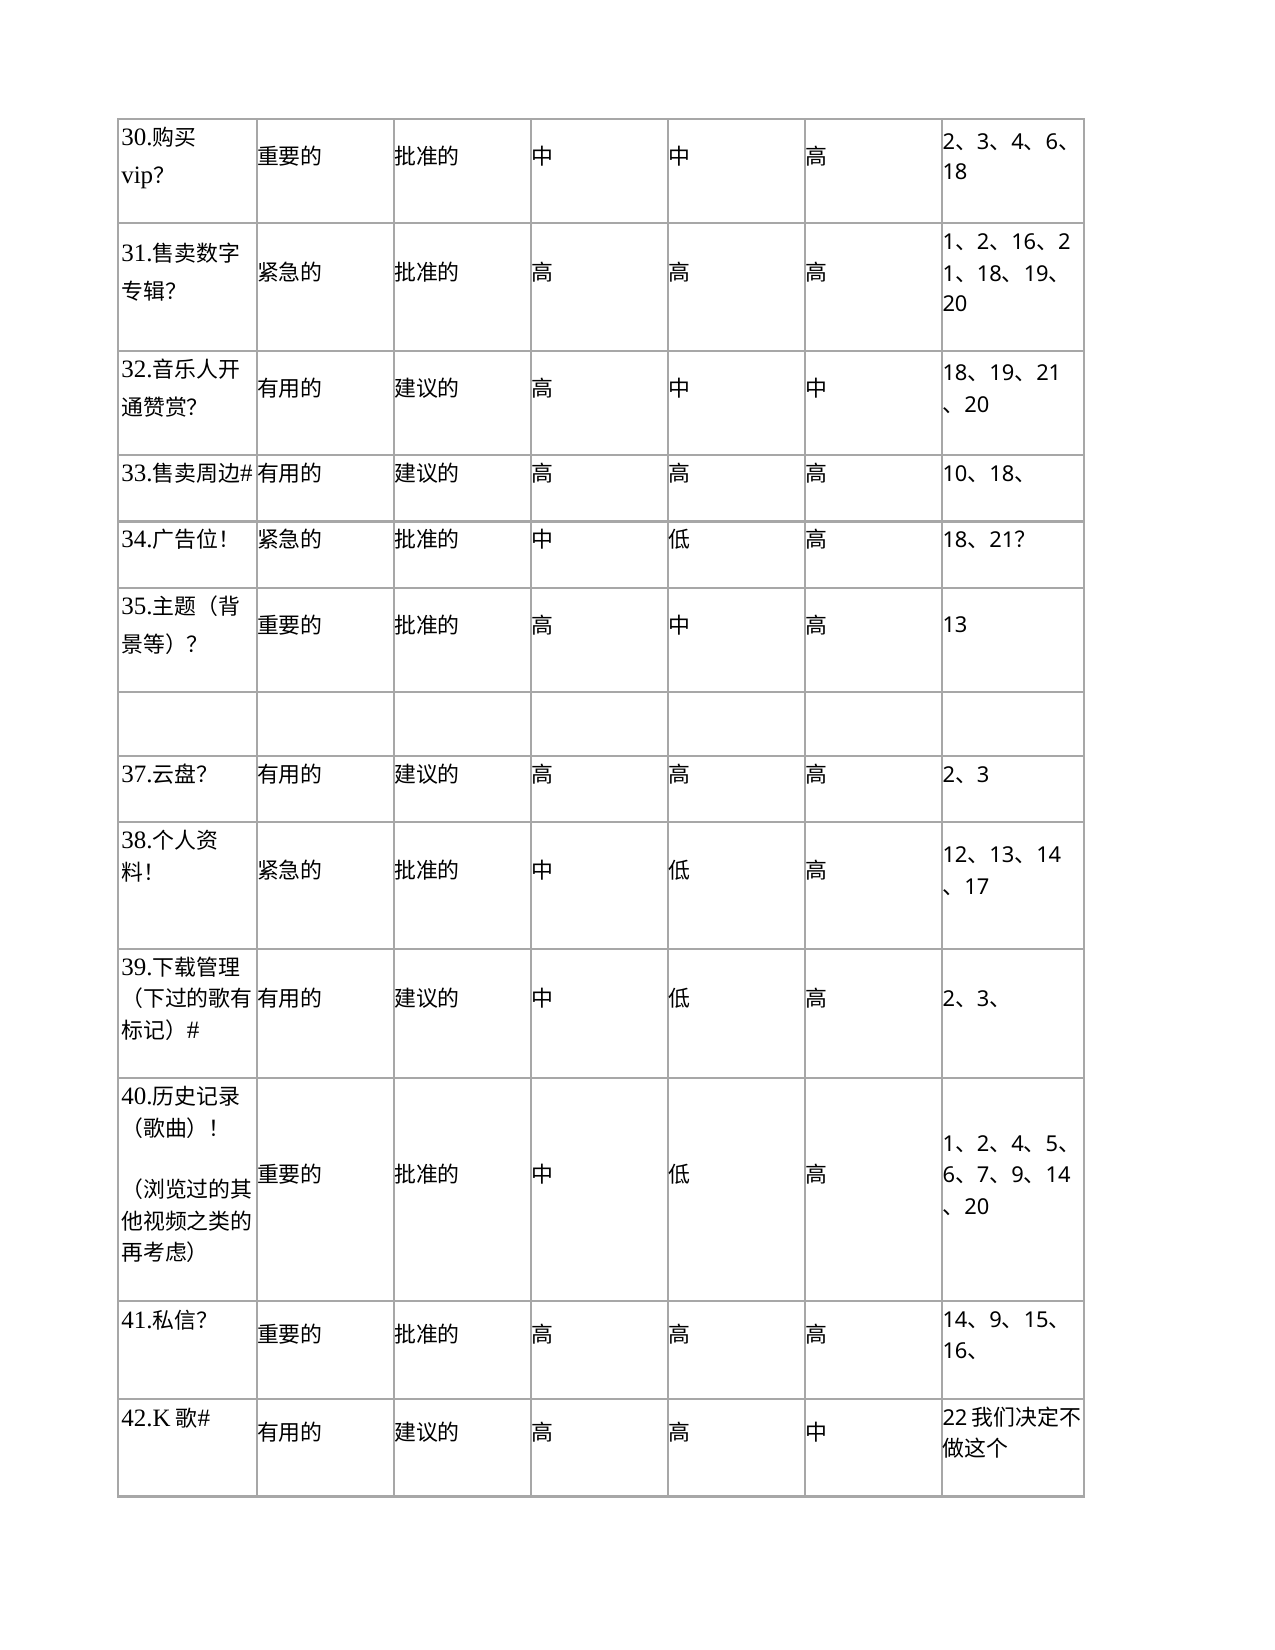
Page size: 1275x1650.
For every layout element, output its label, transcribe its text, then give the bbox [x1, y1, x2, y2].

table_cell 41.私信？ [119, 1302, 256, 1397]
table_cell 13 [943, 589, 1083, 691]
table_cell 高 [806, 523, 941, 587]
table_cell 高 [806, 823, 941, 948]
table_cell 批准的 [395, 823, 530, 948]
table_cell 高 [532, 589, 667, 691]
table_cell 批准的 [395, 224, 530, 350]
table_cell 中 [532, 1079, 667, 1299]
table_cell 31.售卖数字专辑？ [119, 224, 256, 350]
table_cell 2、3、4、6、18 [943, 120, 1083, 222]
table_cell 有用的 [258, 757, 393, 821]
table_cell 高 [669, 224, 804, 350]
table_cell 重要的 [258, 1302, 393, 1397]
table_cell 高 [806, 950, 941, 1077]
table_cell [532, 693, 667, 755]
table_cell 高 [669, 757, 804, 821]
table_cell 批准的 [395, 589, 530, 691]
table_cell 12、13、14、17 [943, 823, 1083, 948]
table_cell 高 [806, 224, 941, 350]
table_cell [119, 693, 256, 755]
table_cell 22我们决定不做这个 [943, 1400, 1083, 1495]
table_cell 中 [532, 950, 667, 1077]
table_cell 高 [806, 1302, 941, 1397]
table_cell 重要的 [258, 1079, 393, 1299]
table_cell 1、2、16、21、18、19、20 [943, 224, 1083, 350]
table_cell 有用的 [258, 1400, 393, 1495]
table_cell 中 [806, 1400, 941, 1495]
table_cell 高 [669, 456, 804, 520]
table_cell 2、3 [943, 757, 1083, 821]
table_cell 批准的 [395, 1302, 530, 1397]
table_cell 高 [669, 1302, 804, 1397]
table_cell 中 [669, 589, 804, 691]
table_cell 中 [669, 120, 804, 222]
table_cell 中 [532, 120, 667, 222]
table_cell 高 [532, 224, 667, 350]
table_cell 有用的 [258, 456, 393, 520]
table_cell 重要的 [258, 589, 393, 691]
table_cell 35.主题（背景等）？ [119, 589, 256, 691]
table_cell 中 [669, 352, 804, 454]
table_cell 42.K歌# [119, 1400, 256, 1495]
table_cell 高 [806, 1079, 941, 1299]
table_cell 10、18、 [943, 456, 1083, 520]
table_cell 中 [806, 352, 941, 454]
table_cell [806, 693, 941, 755]
table_cell 低 [669, 823, 804, 948]
table_cell 33.售卖周边# [119, 456, 256, 520]
table_cell 2、3、 [943, 950, 1083, 1077]
table_cell 1、2、4、5、6、7、9、14、20 [943, 1079, 1083, 1299]
table_cell 高 [532, 1302, 667, 1397]
table_cell 批准的 [395, 120, 530, 222]
table_cell 30.购买vip？ [119, 120, 256, 222]
table_cell 18、21？ [943, 523, 1083, 587]
table_cell 高 [806, 757, 941, 821]
table_cell 有用的 [258, 950, 393, 1077]
table_cell 高 [806, 456, 941, 520]
table_cell 14、9、15、16、 [943, 1302, 1083, 1397]
table_cell 高 [532, 456, 667, 520]
table_cell 建议的 [395, 1400, 530, 1495]
table_cell [258, 693, 393, 755]
table_cell 低 [669, 1079, 804, 1299]
table_cell [395, 693, 530, 755]
table_cell 紧急的 [258, 224, 393, 350]
table_cell 高 [806, 589, 941, 691]
table_cell 37.云盘？ [119, 757, 256, 821]
table_cell 高 [532, 1400, 667, 1495]
table_cell 有用的 [258, 352, 393, 454]
table_cell 紧急的 [258, 523, 393, 587]
table_cell 建议的 [395, 950, 530, 1077]
table_cell 低 [669, 523, 804, 587]
table_cell 高 [806, 120, 941, 222]
table_cell 34.广告位！ [119, 523, 256, 587]
table_cell 40.历史记录 （歌曲）！ （浏览过的其他视频之类的再考虑） [119, 1079, 256, 1299]
table_cell 18、19、21、20 [943, 352, 1083, 454]
table_cell 重要的 [258, 120, 393, 222]
table_cell 中 [532, 523, 667, 587]
table_cell 中 [532, 823, 667, 948]
table_cell 38.个人资料！ [119, 823, 256, 948]
table_cell 高 [669, 1400, 804, 1495]
table_cell 39.下载管理 （下过的歌有标记）# [119, 950, 256, 1077]
table_cell 建议的 [395, 757, 530, 821]
table_cell 高 [532, 352, 667, 454]
table_cell 建议的 [395, 456, 530, 520]
table_cell 32.音乐人开通赞赏？ [119, 352, 256, 454]
table_cell 高 [532, 757, 667, 821]
table_cell 建议的 [395, 352, 530, 454]
table_cell [943, 693, 1083, 755]
table_cell 批准的 [395, 1079, 530, 1299]
table_cell 紧急的 [258, 823, 393, 948]
table_cell [669, 693, 804, 755]
table_cell 批准的 [395, 523, 530, 587]
table_cell 低 [669, 950, 804, 1077]
